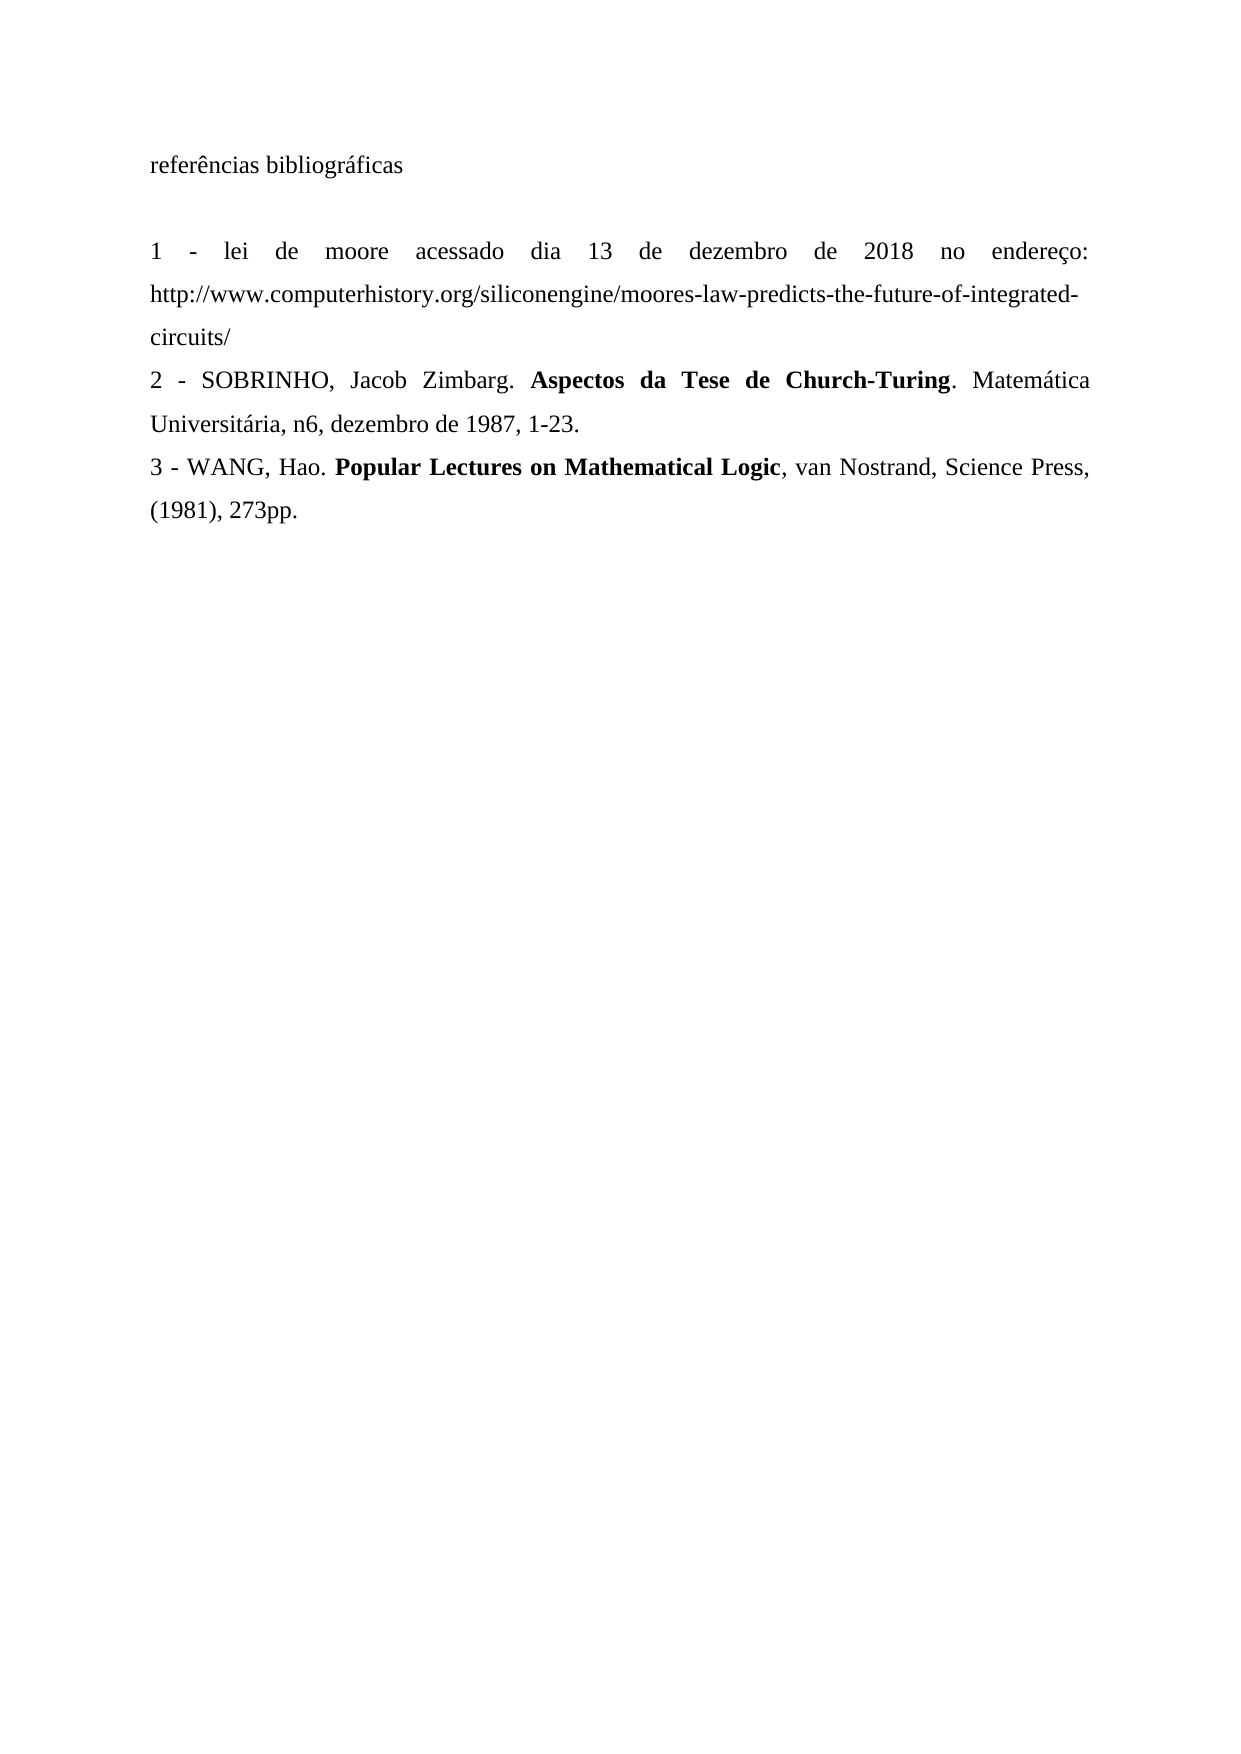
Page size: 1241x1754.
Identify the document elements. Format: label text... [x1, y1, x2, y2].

text referências bibliográficas [150, 150, 1090, 179]
text 3 - WANG, Hao. Popular Lectures on Mathematical Logic, van Nostrand, Science Press,(1981), 273pp. [150, 452, 1090, 524]
text 1 - lei de moore acessado dia 13 de dezembro de 2018 no endereço: http://www.computerhistory.org/siliconengine/moores-law-predicts-the-future-of-integrated-circuits/ [150, 236, 1090, 351]
text 2 - SOBRINHO, Jacob Zimbarg. Aspectos da Tese de Church-Turing. Matemática Universitária, n6, dezembro de 1987, 1-23. [150, 366, 1090, 437]
